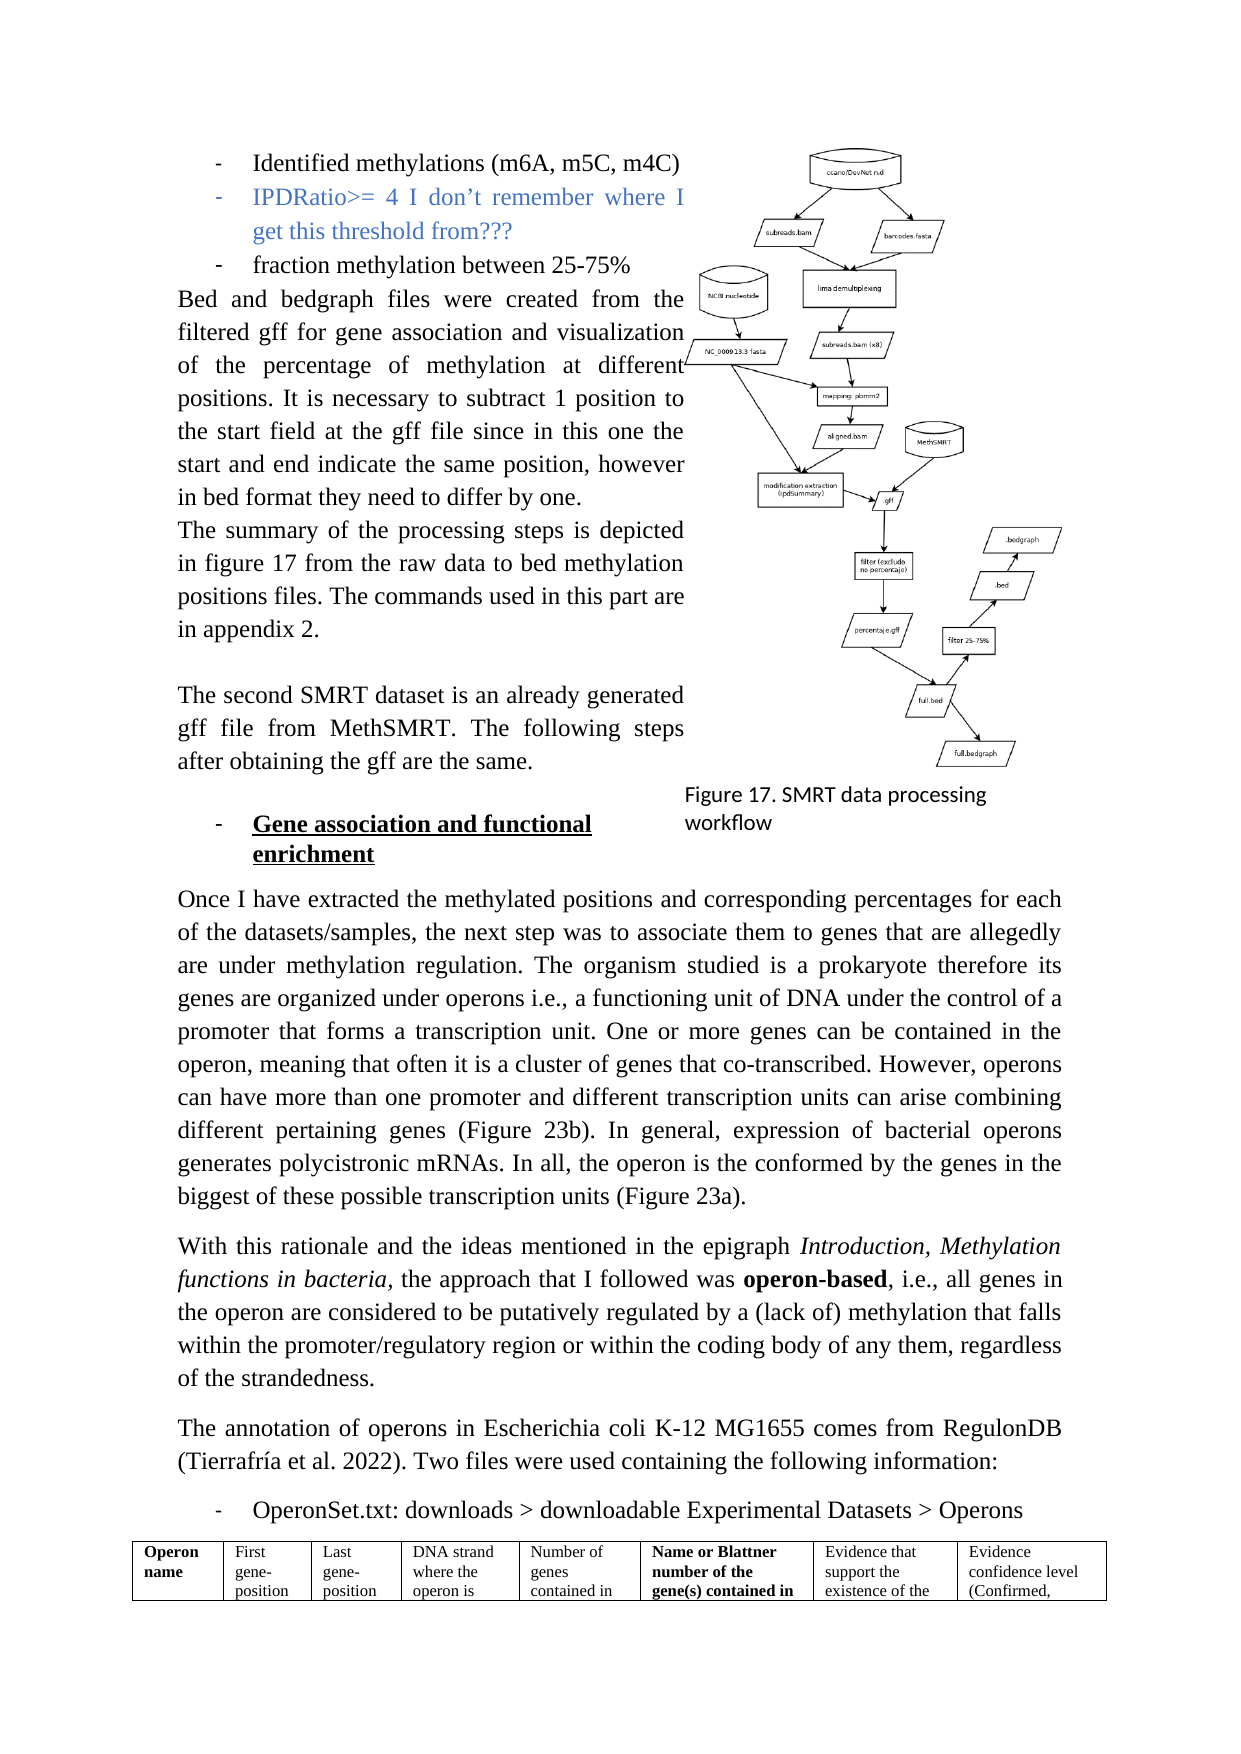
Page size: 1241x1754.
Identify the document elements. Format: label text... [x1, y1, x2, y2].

table_header Last gene-position [312, 1542, 401, 1600]
table_header Name or Blattner number of the gene(s) contained in [641, 1542, 813, 1600]
list Identified methylations (m6A, m5C, m4C) [215, 148, 684, 177]
list fraction methylation between 25-75% [215, 249, 684, 279]
table_header Evidence confidence level (Confirmed, [958, 1542, 1106, 1600]
list IPDRatio>= 4 I don’t remember where I get this threshold from??? [215, 181, 684, 244]
text The summary of the processing steps is depicted in figure 17 from the raw data to bed methylation positions files. The commands used in this part are in appendix 2. [177, 515, 684, 643]
text The annotation of operons in Escherichia coli K-12 MG1655 comes from RegulonDB (Tierrafría et al. 2022). Two files were used containing the following information: [177, 1413, 1063, 1474]
table_header First gene-position [224, 1542, 311, 1600]
table_header Number of genes contained in [520, 1542, 640, 1600]
table_header Operon name [133, 1542, 223, 1600]
text The second SMRT dataset is an already generated gff file from MethSMRT. The following steps after obtaining the gff are the same. [177, 680, 1063, 775]
list OperonSet.txt: downloads > downloadable Experimental Datasets > Operons [215, 1496, 1063, 1524]
text Bed and bedgraph files were created from the filtered gff for gene association and visualization of the percentage of methylation at different positions. It is necessary to subtract 1 position to the start field at the gff file since in this one the start and end indicate the same position, however in bed format they need to differ by one. [177, 284, 684, 511]
table_header Evidence that support the existence of the [814, 1542, 957, 1600]
text Once I have extracted the methylated positions and corresponding percentages for each of the datasets/samples, the next step was to associate them to genes that are allegedly are under methylation regulation. The organism studied is a prokaryote therefore its genes are organized under operons i.e., a functioning unit of DNA under the control of a promoter that forms a transcription unit. One or more genes can be contained in the operon, meaning that often it is a cluster of genes that co-transcribed. However, operons can have more than one promoter and different transcription units can arise combining different pertaining genes (Figure 23b). In general, expression of bacterial operons generates polycistronic mRNAs. In all, the operon is the conformed by the genes in the biggest of these possible transcription units (Figure 23a). [177, 884, 1063, 1210]
list Gene association and functional enrichment [215, 808, 1063, 867]
table_header DNA strand where the operon is [402, 1542, 519, 1600]
text With this rationale and the ideas mentioned in the epigraph Introduction, Methylation functions in bacteria, the approach that I followed was operon-based, i.e., all genes in the operon are considered to be putatively regulated by a (lack of) methylation that falls within the promoter/regulatory region or within the coding body of any them, regardless of the strandedness. [177, 1231, 1063, 1392]
